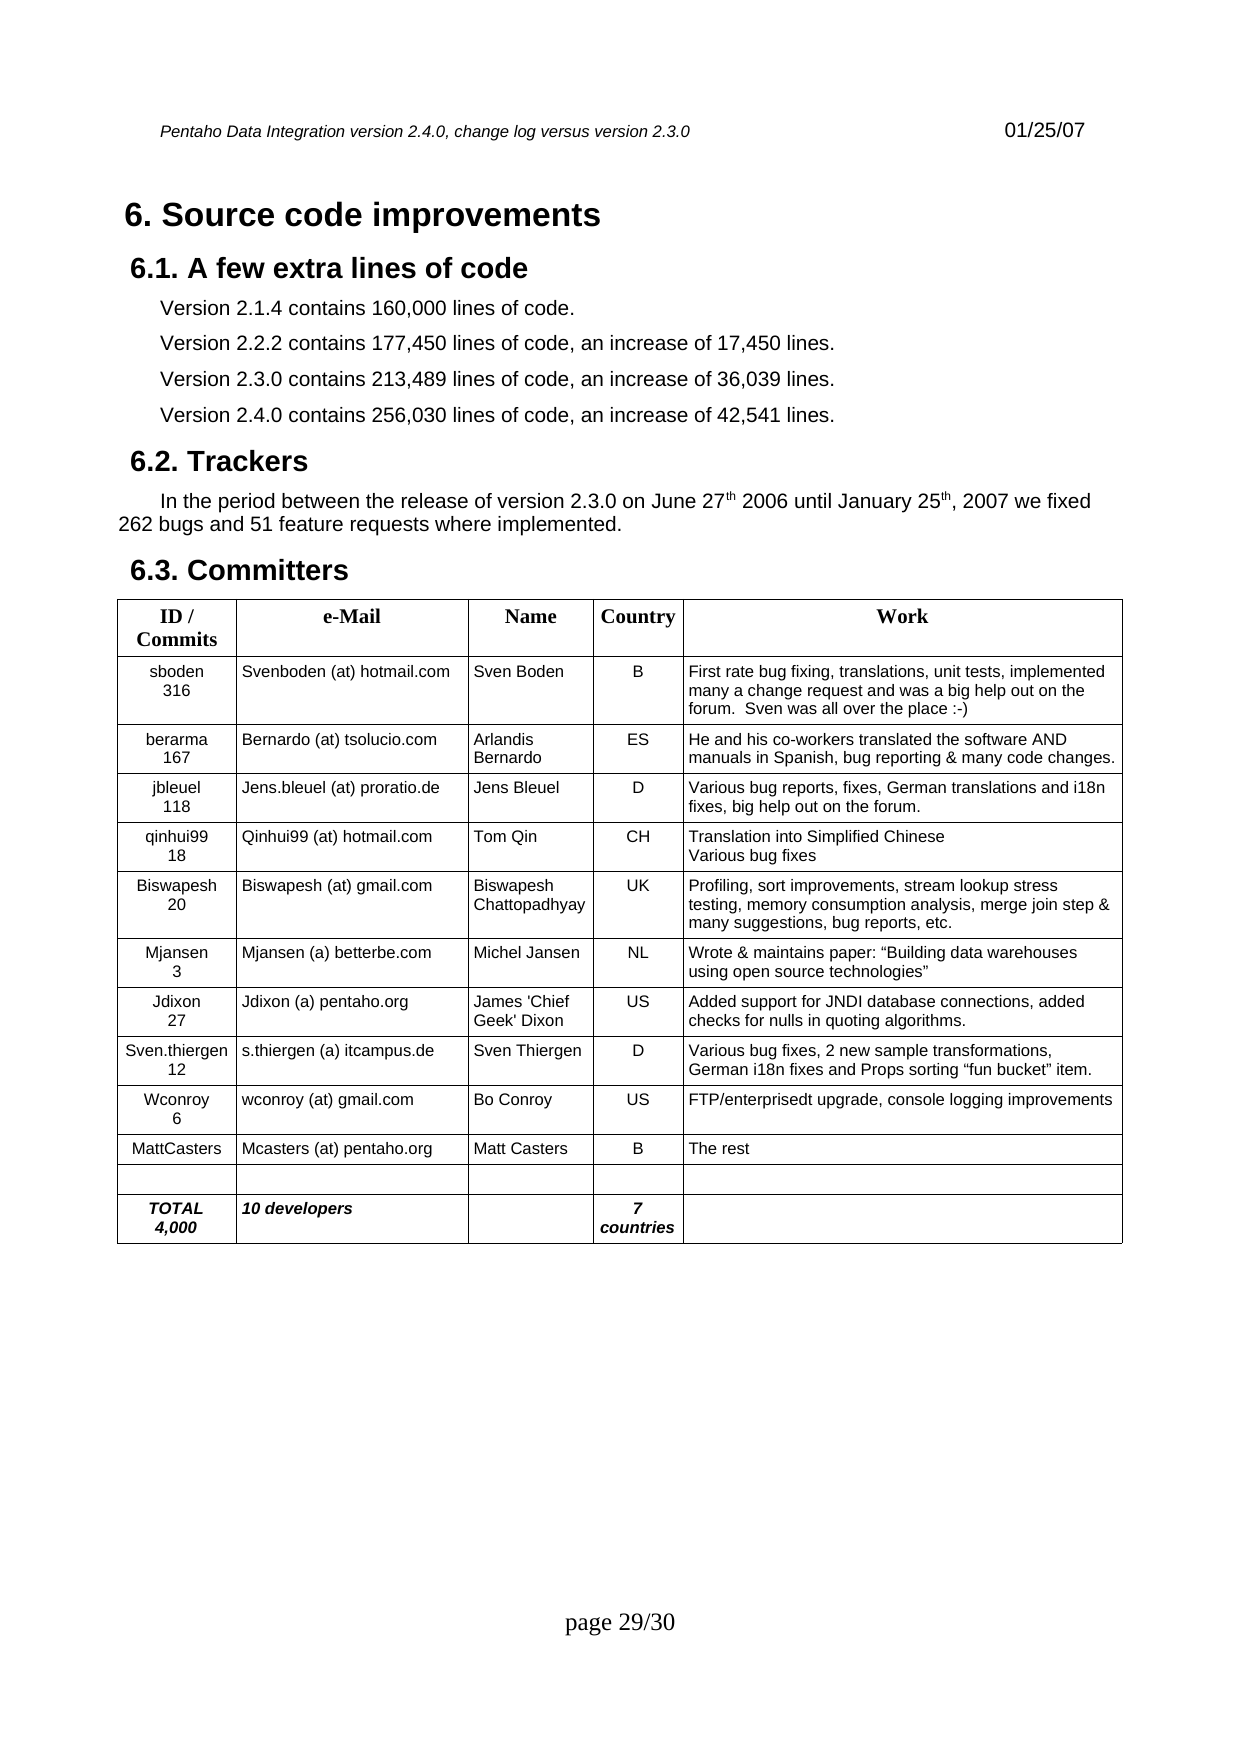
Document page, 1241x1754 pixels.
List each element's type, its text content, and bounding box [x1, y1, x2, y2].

table_cell Jdixon (a) pentaho.org [237, 988, 468, 1036]
table_cell UK [594, 872, 683, 938]
table_cell Biswapesh Chattopadhyay [469, 872, 593, 938]
table_cell Michel Jansen [469, 939, 593, 987]
table_cell s.thiergen (a) itcampus.de [237, 1037, 468, 1084]
table_cell He and his co-workers translated the software AND manuals in Spanish, bug reporting & many code changes. [684, 725, 1122, 773]
table_cell Various bug reports, fixes, German translations and i18n fixes, big help out on the forum. [684, 774, 1122, 822]
table_cell Bernardo (at) tsolucio.com [237, 725, 468, 773]
table_cell Bo Conroy [469, 1086, 593, 1133]
text Version 2.2.2 contains 177,450 lines of code, an increase of 17,450 lines. [118, 332, 1122, 355]
table_header ID / Commits [118, 600, 236, 656]
table_cell berarma 167 [118, 725, 236, 773]
table_cell Wconroy 6 [118, 1086, 236, 1133]
table_cell Sven.thiergen 12 [118, 1037, 236, 1084]
table_cell MattCasters [118, 1135, 236, 1164]
table_cell qinhui99 18 [118, 823, 236, 871]
table_cell Sven Boden [469, 657, 593, 724]
table_cell B [594, 657, 683, 724]
table_cell Wrote & maintains paper: “Building data warehouses using open source technologies” [684, 939, 1122, 987]
table_cell Jens.bleuel (at) proratio.de [237, 774, 468, 822]
table_cell Svenboden (at) hotmail.com [237, 657, 468, 724]
table_cell D [594, 774, 683, 822]
text Version 2.1.4 contains 160,000 lines of code. [118, 296, 1122, 319]
text In the period between the release of version 2.3.0 on June 27th 2006 until January 25th, 2007 we fixed 262 bugs and 51 feature requests where implemented. [118, 489, 1122, 536]
table_cell Tom Qin [469, 823, 593, 871]
table_cell US [594, 988, 683, 1036]
table_cell sboden 316 [118, 657, 236, 724]
table_cell Sven Thiergen [469, 1037, 593, 1084]
table_cell Matt Casters [469, 1135, 593, 1164]
subtitle A few extra lines of code [130, 252, 1122, 284]
table_cell TOTAL 4,000 [118, 1195, 236, 1243]
table_cell jbleuel 118 [118, 774, 236, 822]
table_header Country [594, 600, 683, 656]
table_cell D [594, 1037, 683, 1084]
table_cell [594, 1165, 683, 1194]
table_cell James 'Chief Geek' Dixon [469, 988, 593, 1036]
table_cell Qinhui99 (at) hotmail.com [237, 823, 468, 871]
subtitle Trackers [130, 445, 1122, 478]
table_cell Translation into Simplified Chinese Various bug fixes [684, 823, 1122, 871]
table_cell CH [594, 823, 683, 871]
table_cell Arlandis Bernardo [469, 725, 593, 773]
table_cell wconroy (at) gmail.com [237, 1086, 468, 1133]
table_cell Various bug fixes, 2 new sample transformations, German i18n fixes and Props sorting “fun bucket” item. [684, 1037, 1122, 1084]
table_cell [118, 1165, 236, 1194]
table_cell FTP/enterprisedt upgrade, console logging improvements [684, 1086, 1122, 1133]
table_cell First rate bug fixing, translations, unit tests, implemented many a change request and was a big help out on the forum. Sven was all over the place :-) [684, 657, 1122, 724]
table_cell [237, 1165, 468, 1194]
table_cell NL [594, 939, 683, 987]
subtitle Source code improvements [124, 196, 1122, 233]
table_cell Mcasters (at) pentaho.org [237, 1135, 468, 1164]
table_cell [684, 1165, 1122, 1194]
table_cell [684, 1195, 1122, 1243]
table_cell Jens Bleuel [469, 774, 593, 822]
table_cell Mjansen 3 [118, 939, 236, 987]
table_cell Added support for JNDI database connections, added checks for nulls in quoting algorithms. [684, 988, 1122, 1036]
subtitle Committers [130, 554, 1122, 587]
table_cell [469, 1165, 593, 1194]
table_cell Jdixon 27 [118, 988, 236, 1036]
table_header e-Mail [237, 600, 468, 656]
table_header Work [684, 600, 1122, 656]
text Version 2.3.0 contains 213,489 lines of code, an increase of 36,039 lines. [118, 368, 1122, 391]
table_header Name [469, 600, 593, 656]
table_cell 10 developers [237, 1195, 468, 1243]
table_cell Mjansen (a) betterbe.com [237, 939, 468, 987]
text Version 2.4.0 contains 256,030 lines of code, an increase of 42,541 lines. [118, 403, 1122, 427]
table_cell Profiling, sort improvements, stream lookup stress testing, memory consumption analysis, merge join step & many suggestions, bug reports, etc. [684, 872, 1122, 938]
table_cell Biswapesh 20 [118, 872, 236, 938]
table_cell ES [594, 725, 683, 773]
table_cell US [594, 1086, 683, 1133]
table_cell The rest [684, 1135, 1122, 1164]
table_cell B [594, 1135, 683, 1164]
table_cell Biswapesh (at) gmail.com [237, 872, 468, 938]
table_cell 7 countries [594, 1195, 683, 1243]
table_cell [469, 1195, 593, 1243]
